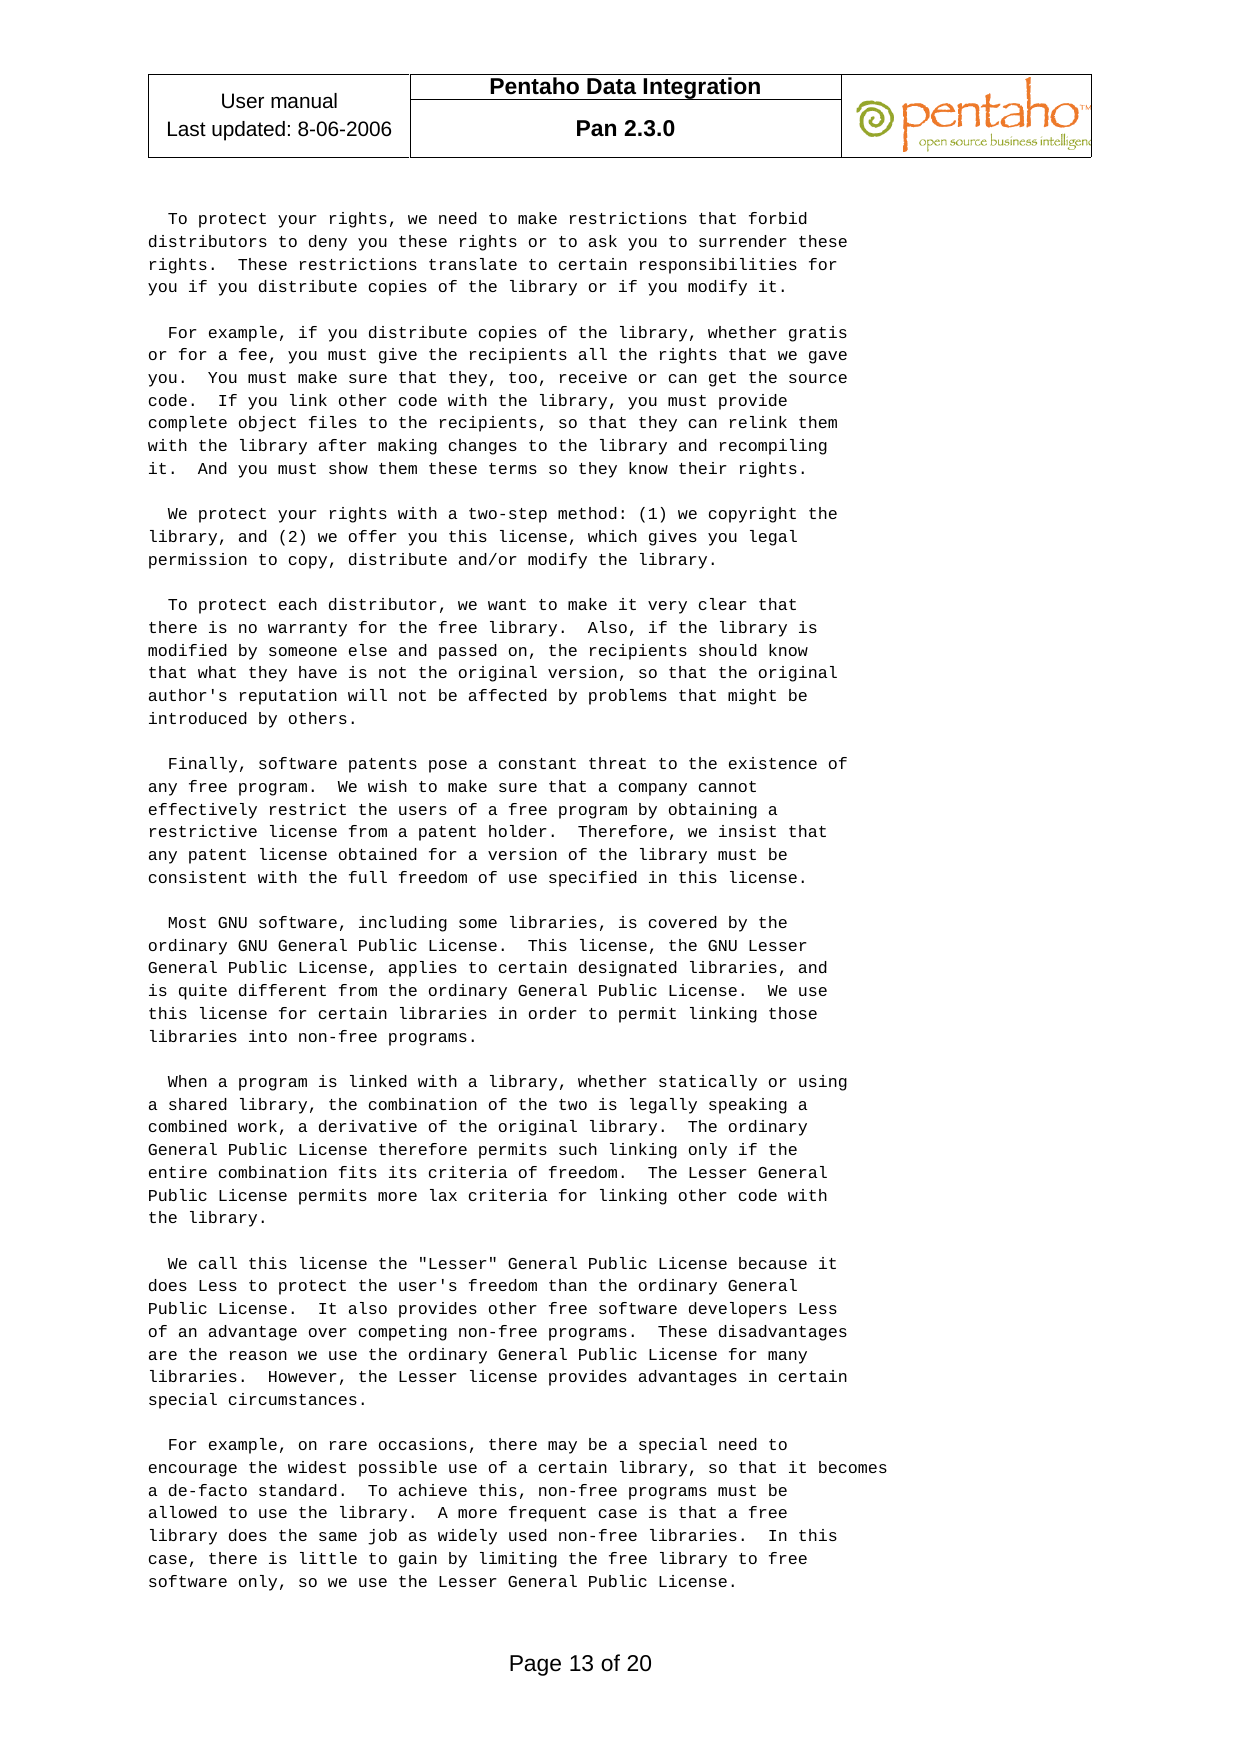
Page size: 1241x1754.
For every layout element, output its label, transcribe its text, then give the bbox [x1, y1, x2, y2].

text To protect your rights, we need to make restrictions that forbid distributors to deny you these rights or to ask you to surrender these rights. These restrictions translate to certain responsibilities for you if you distribute copies of the library or if you modify it. For example, if you distribute copies of the library, whether gratis or for a fee, you must give the recipients all the rights that we gave you. You must make sure that they, too, receive or can get the source code. If you link other code with the library, you must provide complete object files to the recipients, so that they can relink them with the library after making changes to the library and recompiling it. And you must show them these terms so they know their rights. We protect your rights with a two-step method: (1) we copyright the library, and (2) we offer you this license, which gives you legal permission to copy, distribute and/or modify the library. To protect each distributor, we want to make it very clear that there is no warranty for the free library. Also, if the library is modified by someone else and passed on, the recipients should know that what they have is not the original version, so that the original author's reputation will not be affected by problems that might be introduced by others. Finally, software patents pose a constant threat to the existence of any free program. We wish to make sure that a company cannot effectively restrict the users of a free program by obtaining a restrictive license from a patent holder. Therefore, we insist that any patent license obtained for a version of the library must be consistent with the full freedom of use specified in this license. Most GNU software, including some libraries, is covered by the ordinary GNU General Public License. This license, the GNU Lesser General Public License, applies to certain designated libraries, and is quite different from the ordinary General Public License. We use this license for certain libraries in order to permit linking those libraries into non-free programs. When a program is linked with a library, whether statically or using a shared library, the combination of the two is legally speaking a combined work, a derivative of the original library. The ordinary General Public License therefore permits such linking only if the entire combination fits its criteria of freedom. The Lesser General Public License permits more lax criteria for linking other code with the library. We call this license the "Lesser" General Public License because it does Less to protect the user's freedom than the ordinary General Public License. It also provides other free software developers Less of an advantage over competing non-free programs. These disadvantages are the reason we use the ordinary General Public License for many libraries. However, the Lesser license provides advantages in certain special circumstances. For example, on rare occasions, there may be a special need to encourage the widest possible use of a certain library, so that it becomes a de-facto standard. To achieve this, non-free programs must be allowed to use the library. A more frequent case is that a free library does the same job as widely used non-free libraries. In this case, there is little to gain by limiting the free library to free software only, so we use the Lesser General Public License. [148, 188, 1092, 1592]
